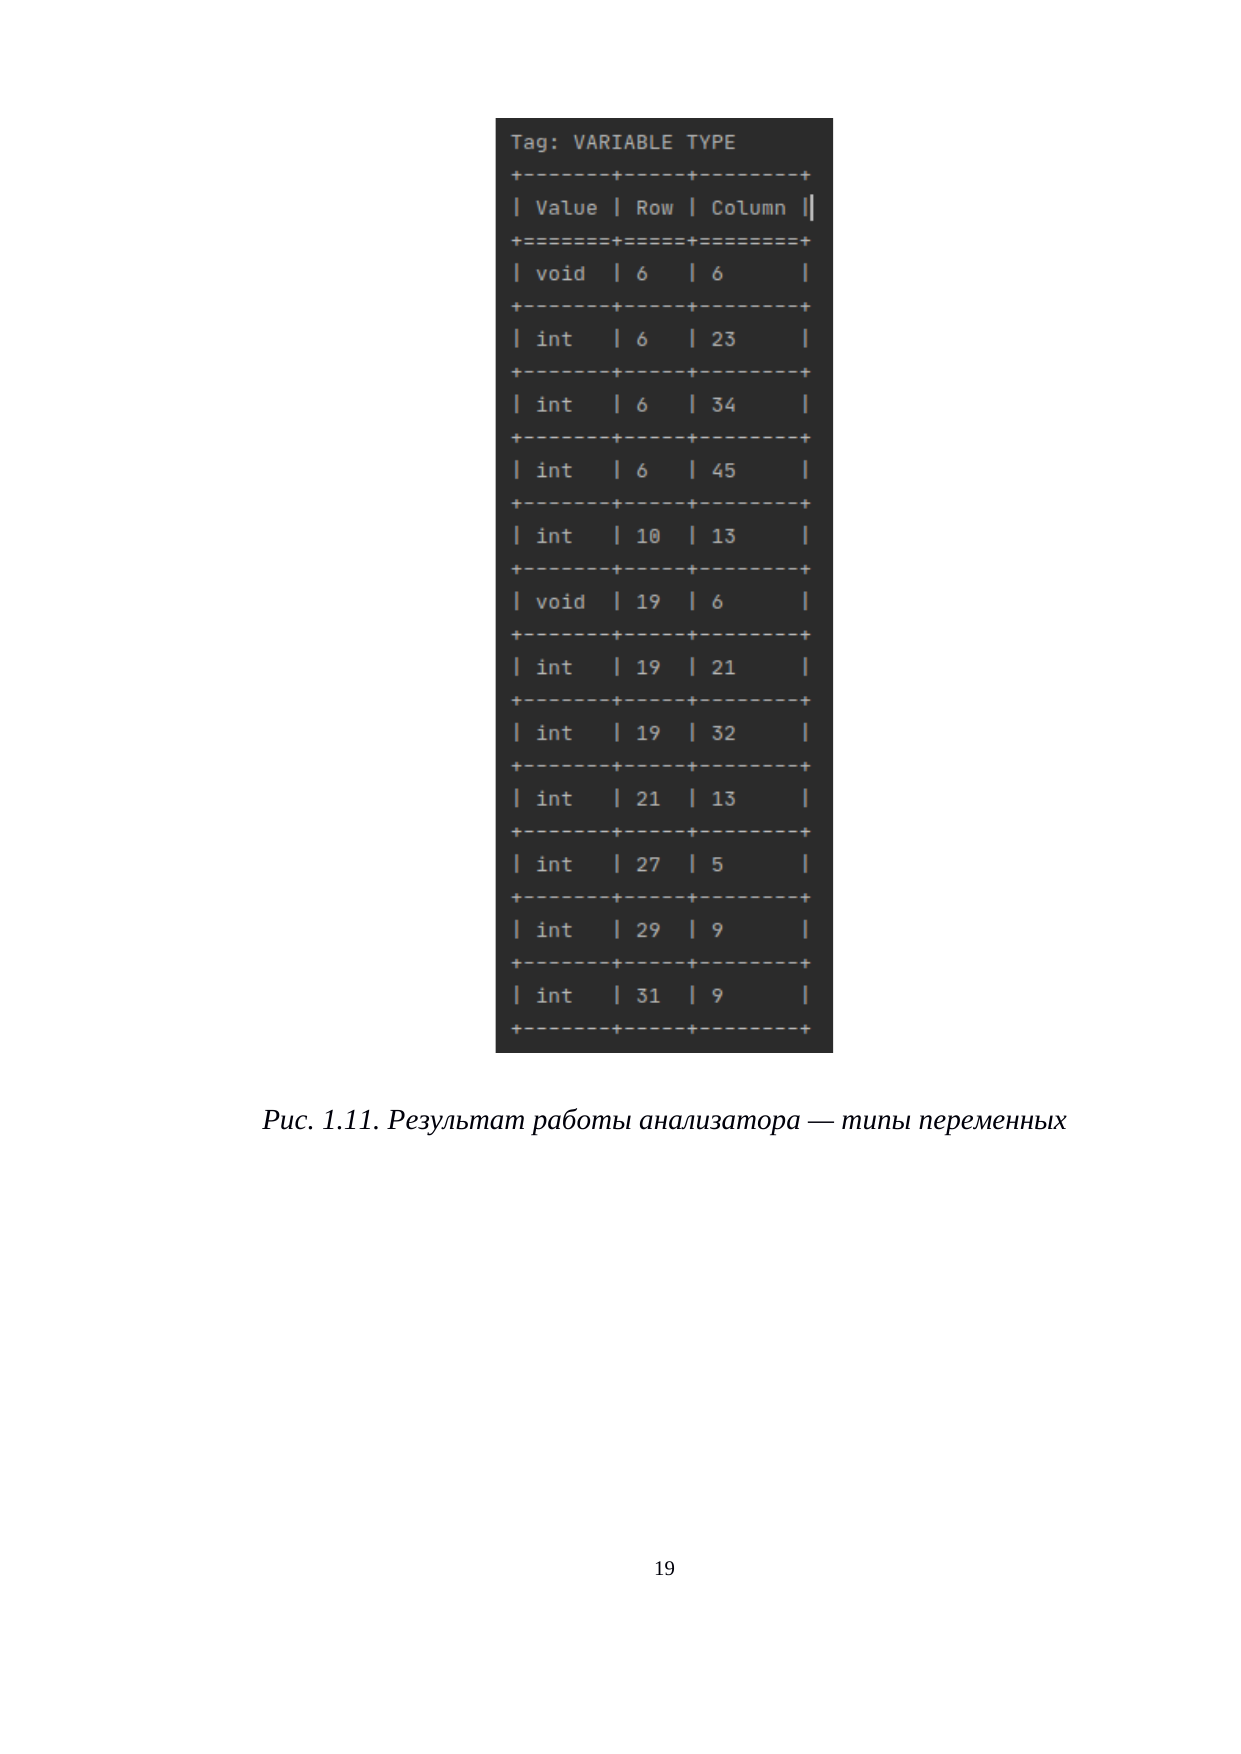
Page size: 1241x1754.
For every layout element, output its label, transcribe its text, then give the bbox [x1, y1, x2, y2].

picture [495, 118, 834, 1053]
text Рис. 1.11. Результат работы анализатора — типы переменных [177, 938, 1152, 1136]
